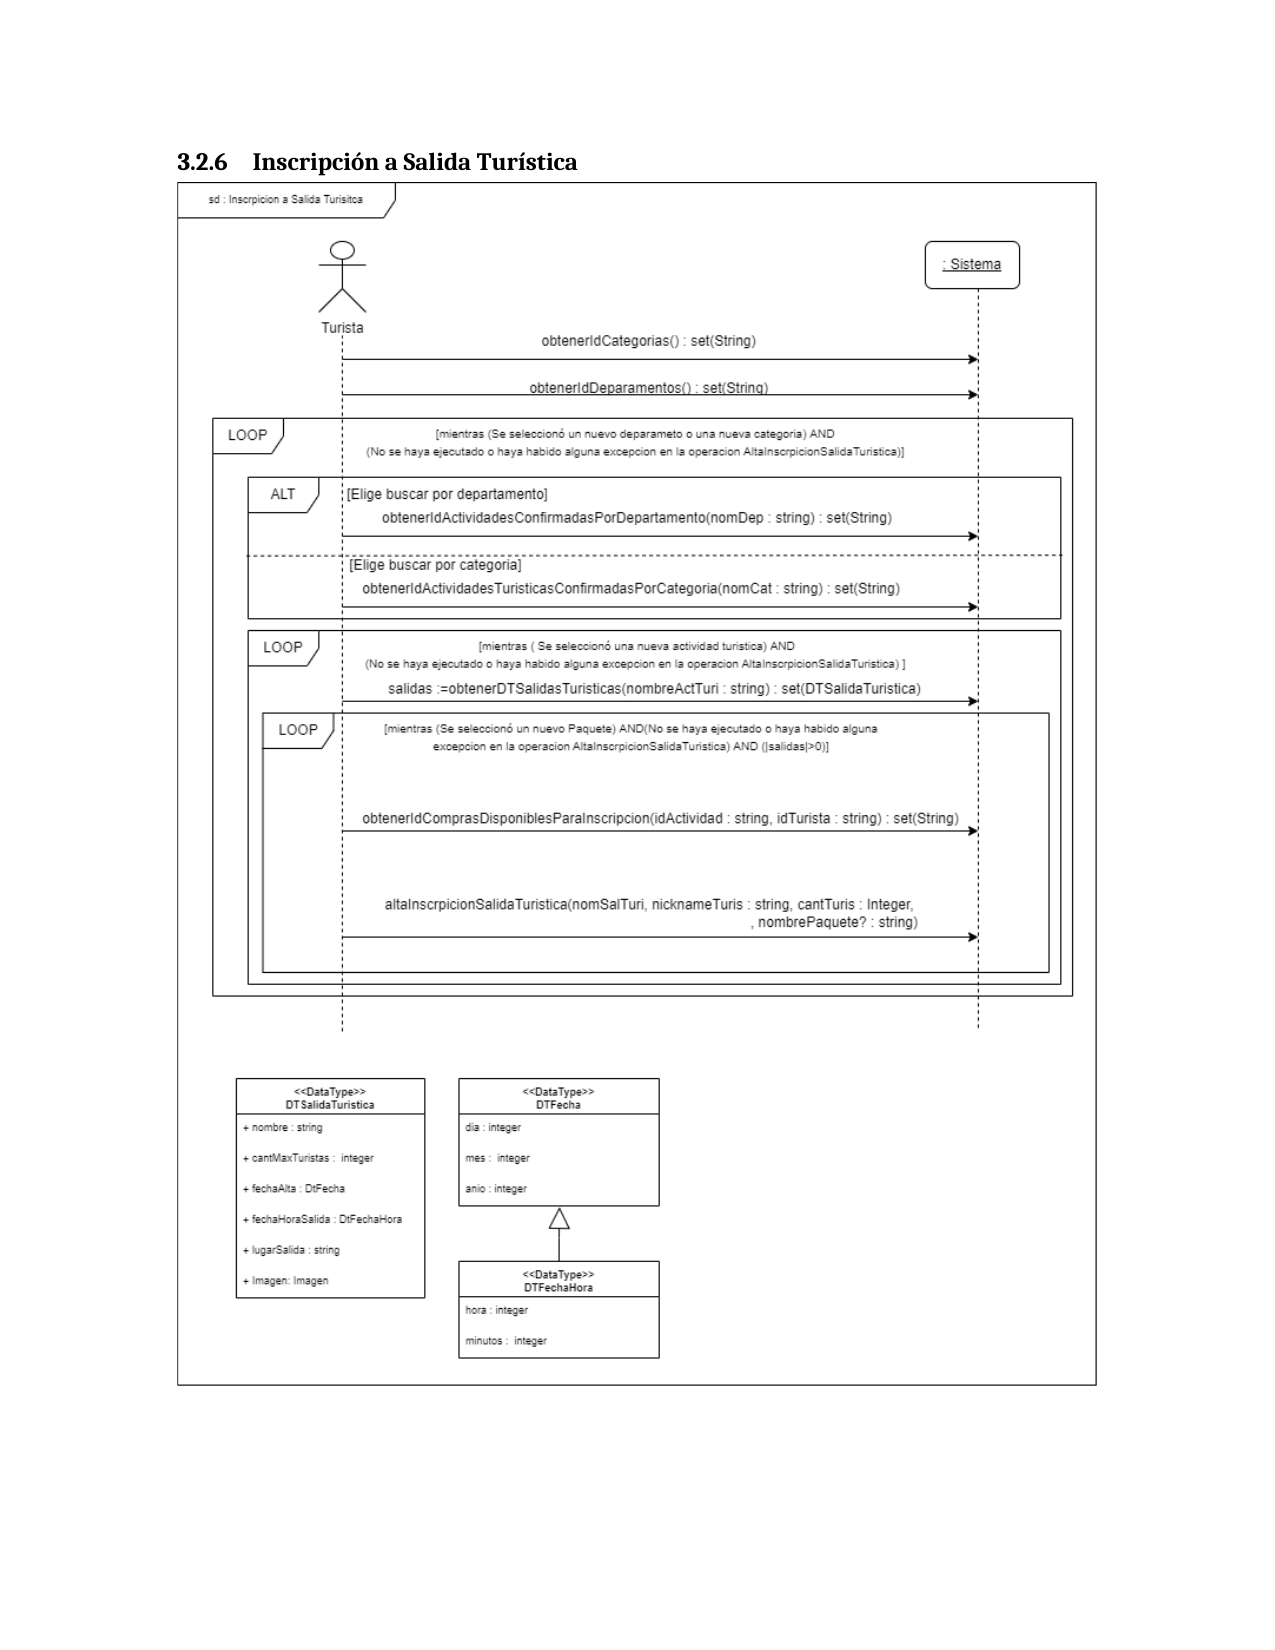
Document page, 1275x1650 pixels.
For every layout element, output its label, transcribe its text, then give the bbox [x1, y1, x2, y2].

subtitle Inscripción a Salida Turística [177, 148, 1098, 176]
picture [177, 182, 1098, 1387]
